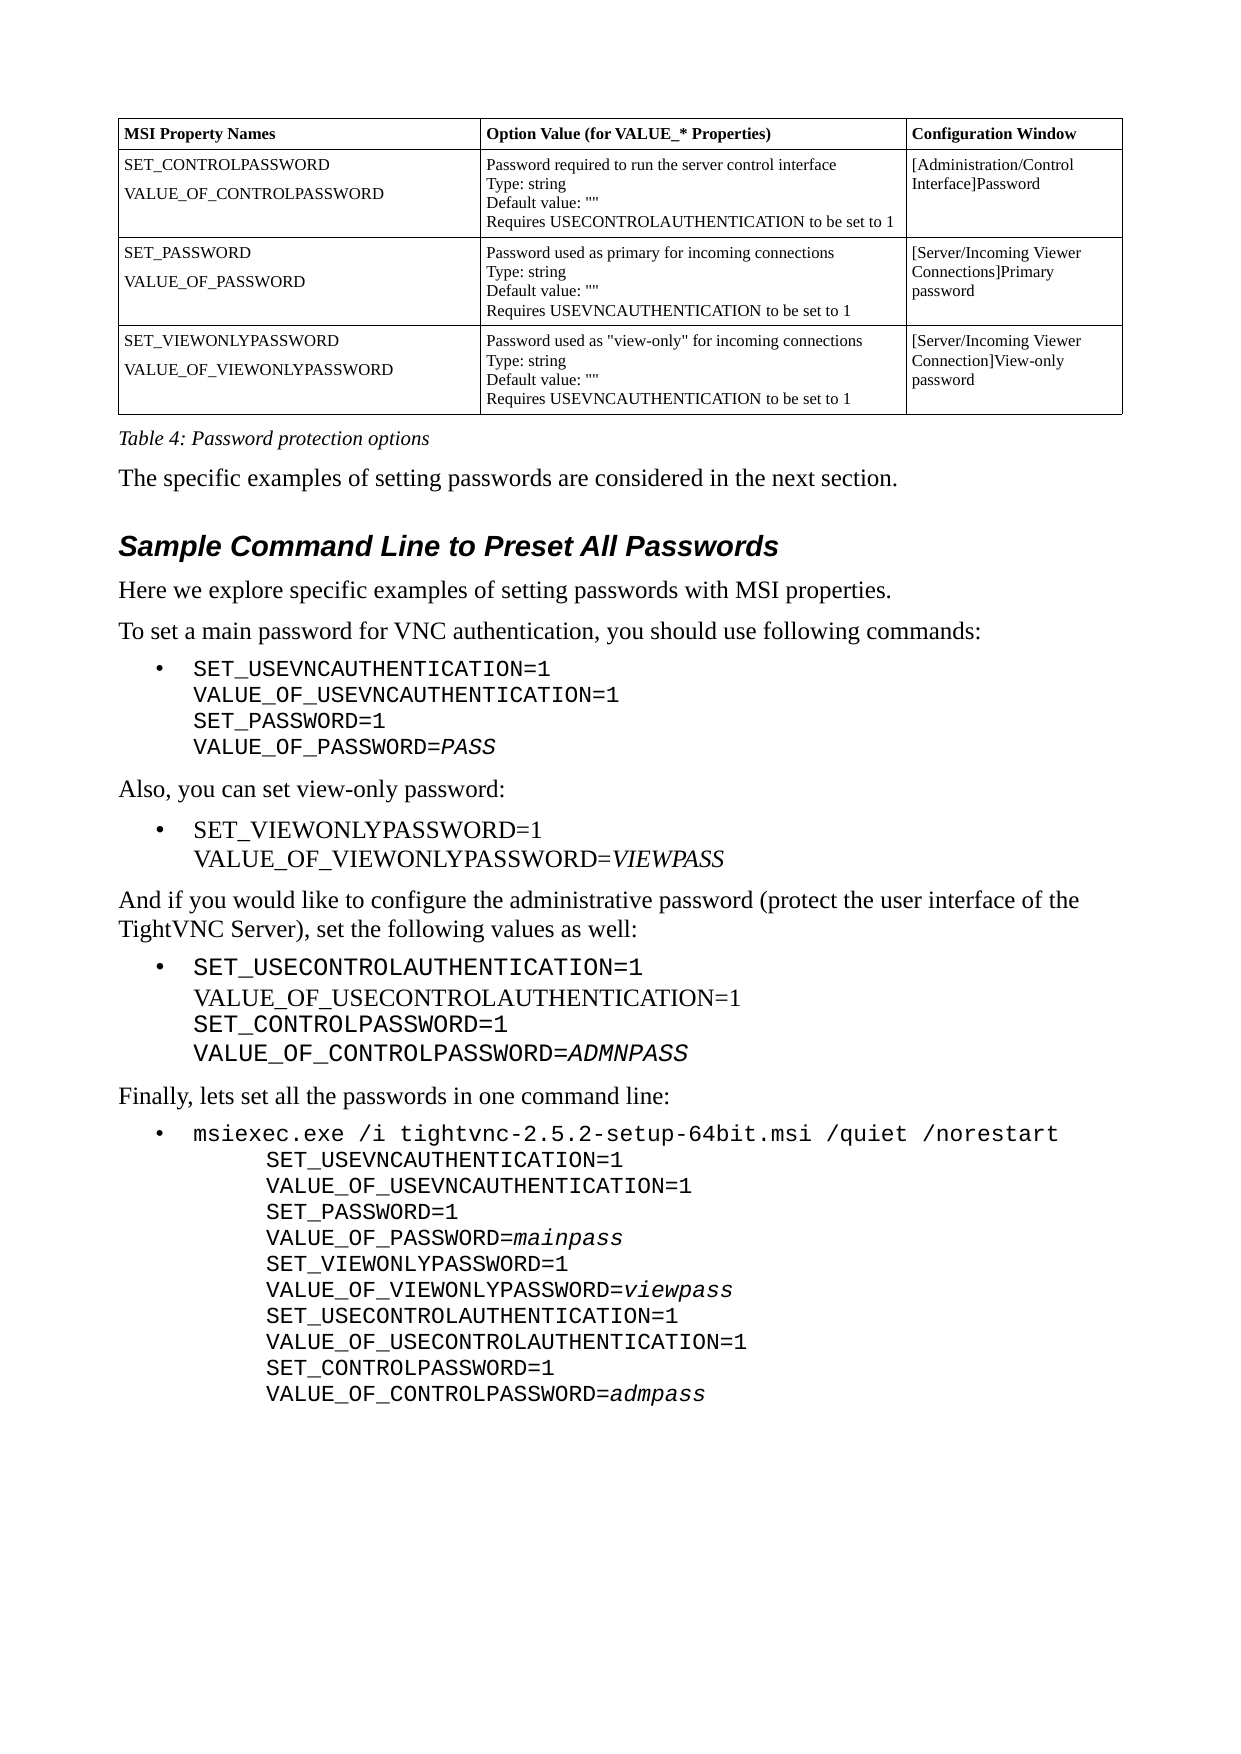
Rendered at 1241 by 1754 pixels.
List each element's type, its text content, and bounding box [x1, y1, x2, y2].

table_header Option Value (for VALUE_* Properties) [481, 119, 906, 149]
text Also, you can set view-only password: [118, 774, 1122, 802]
table_cell SET_CONTROLPASSWORD VALUE_OF_CONTROLPASSWORD [119, 150, 480, 237]
text And if you would like to configure the administrative password (protect the user interface of the TightVNC Server), set the following values as well: [118, 885, 1122, 942]
text Here we explore specific examples of setting passwords with MSI properties. [118, 575, 1122, 604]
table_cell SET_VIEWONLYPASSWORD VALUE_OF_VIEWONLYPASSWORD [119, 326, 480, 413]
subtitle Sample Command Line to Preset All Passwords [118, 529, 1122, 562]
table_header Configuration Window [907, 119, 1122, 149]
table_cell Password required to run the server control interface Type: string Default value: "" Requires USECONTROLAUTHENTICATION to be set to 1 [481, 150, 906, 237]
table_header MSI Property Names [119, 119, 480, 149]
text Finally, lets set all the passwords in one command line: [118, 1081, 1122, 1110]
table_cell [Server/Incoming Viewer Connections]Primary password [907, 238, 1122, 325]
text To set a main password for VNC authentication, you should use following commands: [118, 616, 1122, 645]
table_cell Password used as "view-only" for incoming connections Type: string Default value: "" Requires USEVNCAUTHENTICATION to be set to 1 [481, 326, 906, 413]
text The specific examples of setting passwords are considered in the next section. [118, 463, 1122, 491]
list msiexec.exe /i tightvnc-2.5.2-setup-64bit.msi /quiet /norestart SET_USEVNCAUTHENTICATION=1 VALUE_OF_USEVNCAUTHENTICATION=1 SET_PASSWORD=1 VALUE_OF_PASSWORD=mainpass SET_VIEWONLYPASSWORD=1 VALUE_OF_VIEWONLYPASSWORD=viewpass SET_USECONTROLAUTHENTICATION=1 VALUE_OF_USECONTROLAUTHENTICATION=1 SET_CONTROLPASSWORD=1 VALUE_OF_CONTROLPASSWORD=admpass [156, 1122, 1122, 1408]
table_cell [Server/Incoming Viewer Connection]View-only password [907, 326, 1122, 413]
table_cell Password used as primary for incoming connections Type: string Default value: "" Requires USEVNCAUTHENTICATION to be set to 1 [481, 238, 906, 325]
text Table 4: Password protection options [118, 426, 1122, 450]
table_cell SET_PASSWORD VALUE_OF_PASSWORD [119, 238, 480, 325]
list SET_USEVNCAUTHENTICATION=1 VALUE_OF_USEVNCAUTHENTICATION=1 SET_PASSWORD=1 VALUE_OF_PASSWORD=PASS [156, 657, 1122, 761]
table_cell [Administration/Control Interface]Password [907, 150, 1122, 237]
